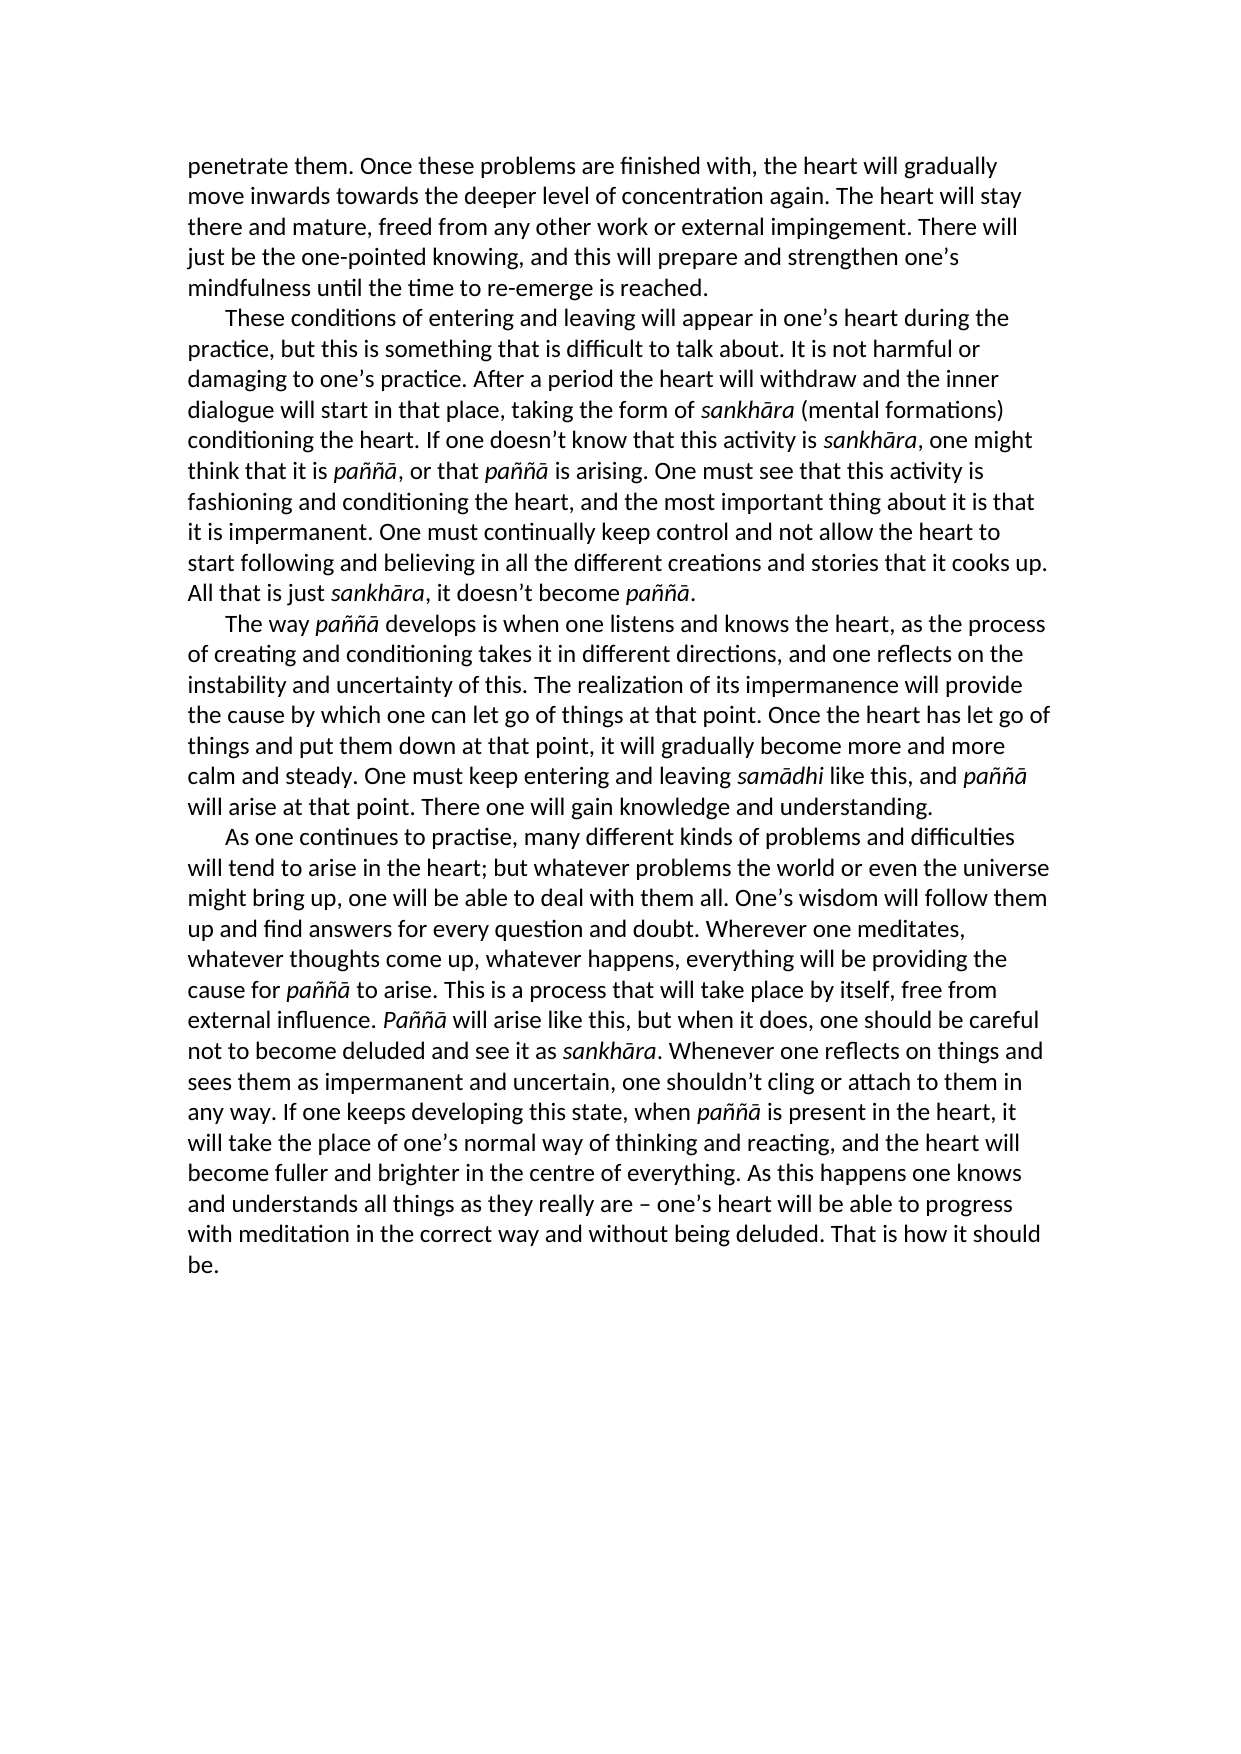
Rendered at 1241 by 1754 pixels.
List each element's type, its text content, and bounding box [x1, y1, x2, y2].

text As one continues to practise, many different kinds of problems and difficulties will tend to arise in the heart; but whatever problems the world or even the universe might bring up, one will be able to deal with them all. One’s wisdom will follow them up and find answers for every question and doubt. Wherever one meditates, whatever thoughts come up, whatever happens, everything will be providing the cause for paññā to arise. This is a process that will take place by itself, free from external influence. Paññā will arise like this, but when it does, one should be careful not to become deluded and see it as sankhāra. Whenever one reflects on things and sees them as impermanent and uncertain, one shouldn’t cling or attach to them in any way. If one keeps developing this state, when paññā is present in the heart, it will take the place of one’s normal way of thinking and reacting, and the heart will become fuller and brighter in the centre of everything. As this happens one knows and understands all things as they really are – one’s heart will be able to progress with meditation in the correct way and without being deluded. That is how it should be. [187, 821, 1053, 1279]
text penetrate them. Once these problems are finished with, the heart will gradually move inwards towards the deeper level of concentration again. The heart will stay there and mature, freed from any other work or external impingement. There will just be the one-pointed knowing, and this will prepare and strengthen one’s mindfulness until the time to re-emerge is reached. [187, 150, 1053, 303]
text These conditions of entering and leaving will appear in one’s heart during the practice, but this is something that is difficult to talk about. It is not harmful or damaging to one’s practice. After a period the heart will withdraw and the inner dialogue will start in that place, taking the form of sankhāra (mental formations) conditioning the heart. If one doesn’t know that this activity is sankhāra, one might think that it is paññā, or that paññā is arising. One must see that this activity is fashioning and conditioning the heart, and the most important thing about it is that it is impermanent. One must continually keep control and not allow the heart to start following and believing in all the different creations and stories that it cooks up. All that is just sankhāra, it doesn’t become paññā. [187, 303, 1053, 608]
text The way paññā develops is when one listens and knows the heart, as the process of creating and conditioning takes it in different directions, and one reflects on the instability and uncertainty of this. The realization of its impermanence will provide the cause by which one can let go of things at that point. Once the heart has let go of things and put them down at that point, it will gradually become more and more calm and steady. One must keep entering and leaving samādhi like this, and paññā will arise at that point. There one will gain knowledge and understanding. [187, 608, 1053, 821]
